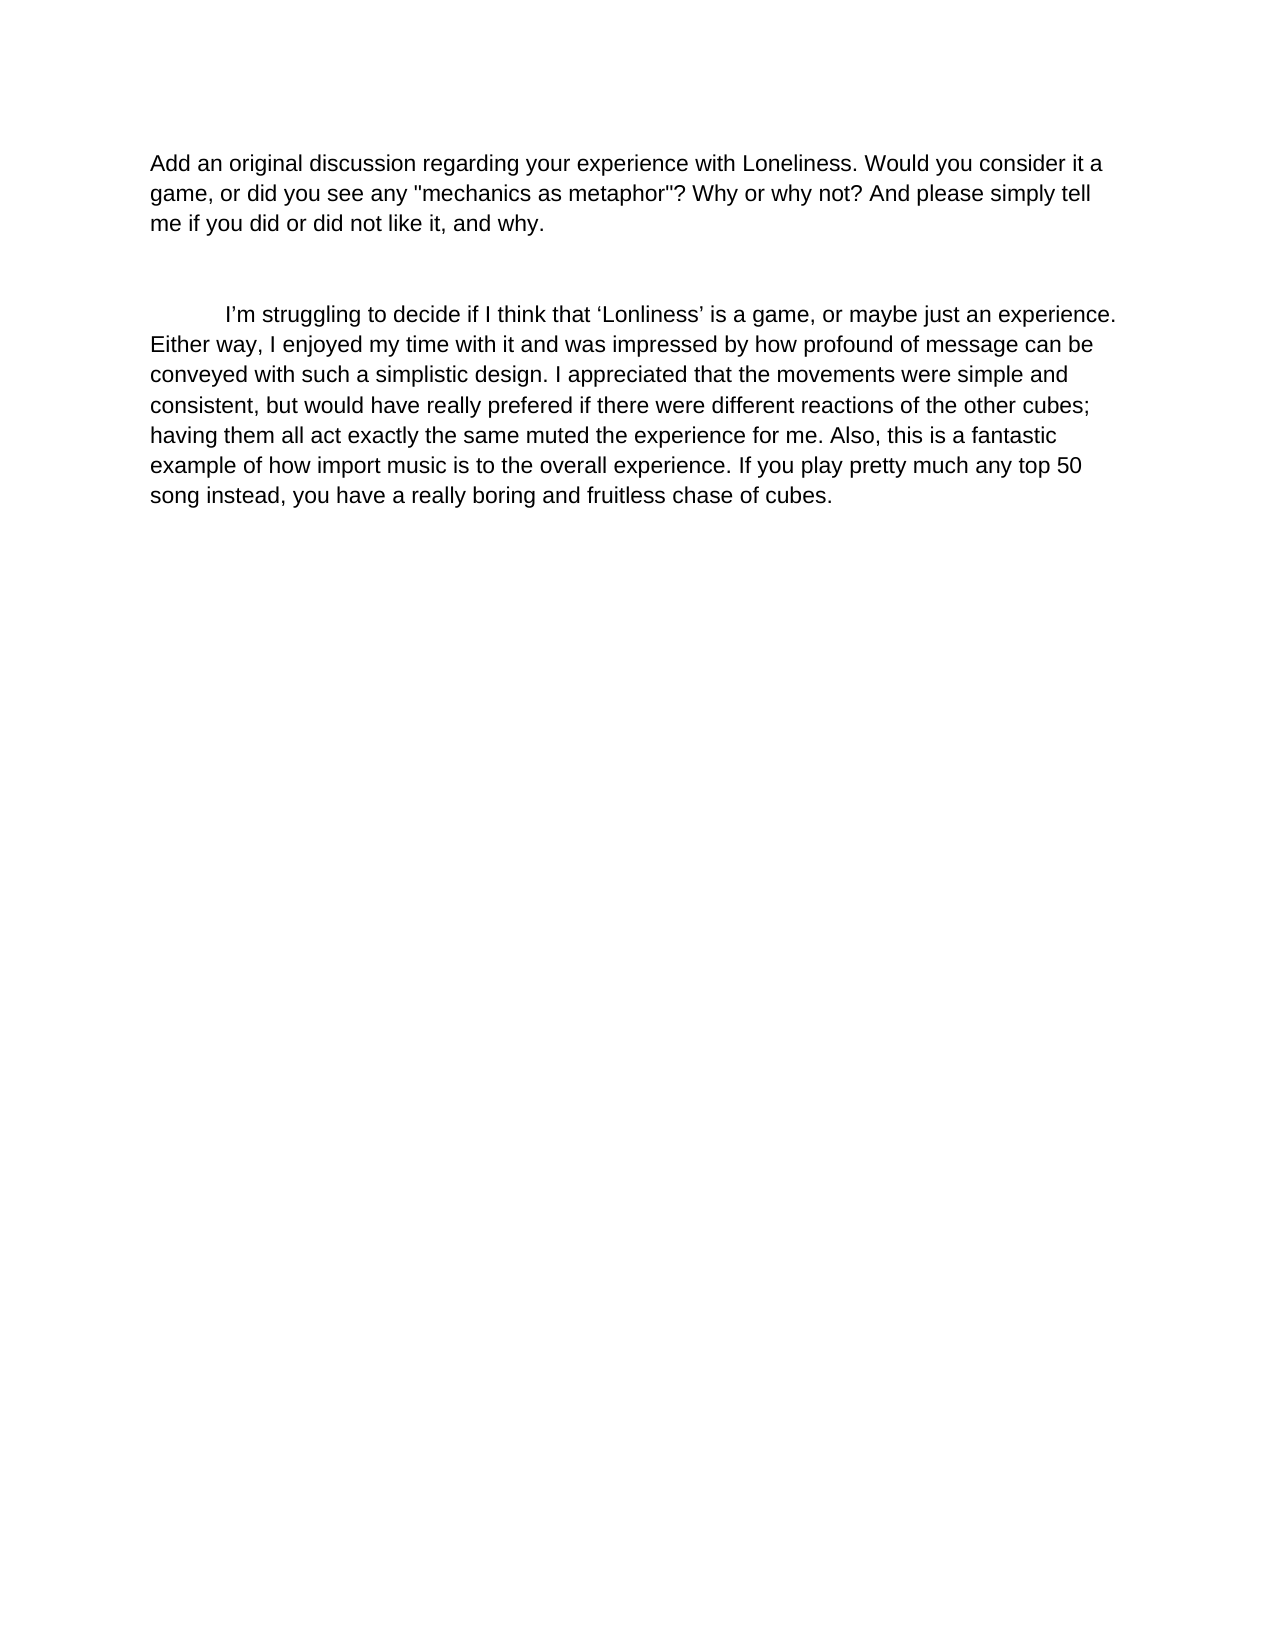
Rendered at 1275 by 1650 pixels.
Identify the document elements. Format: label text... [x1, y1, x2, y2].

text Add an original discussion regarding your experience with Loneliness. Would you consider it a game, or did you see any "mechanics as metaphor"? Why or why not? And please simply tell me if you did or did not like it, and why. [150, 150, 1125, 237]
text I’m struggling to decide if I think that ‘Lonliness’ is a game, or maybe just an experience. Either way, I enjoyed my time with it and was impressed by how profound of message can be conveyed with such a simplistic design. I appreciated that the movements were simple and consistent, but would have really prefered if there were different reactions of the other cubes; having them all act exactly the same muted the experience for me. Also, this is a fantastic example of how import music is to the overall experience. If you play pretty much any top 50 song instead, you have a really boring and fruitless chase of cubes. [150, 301, 1125, 509]
